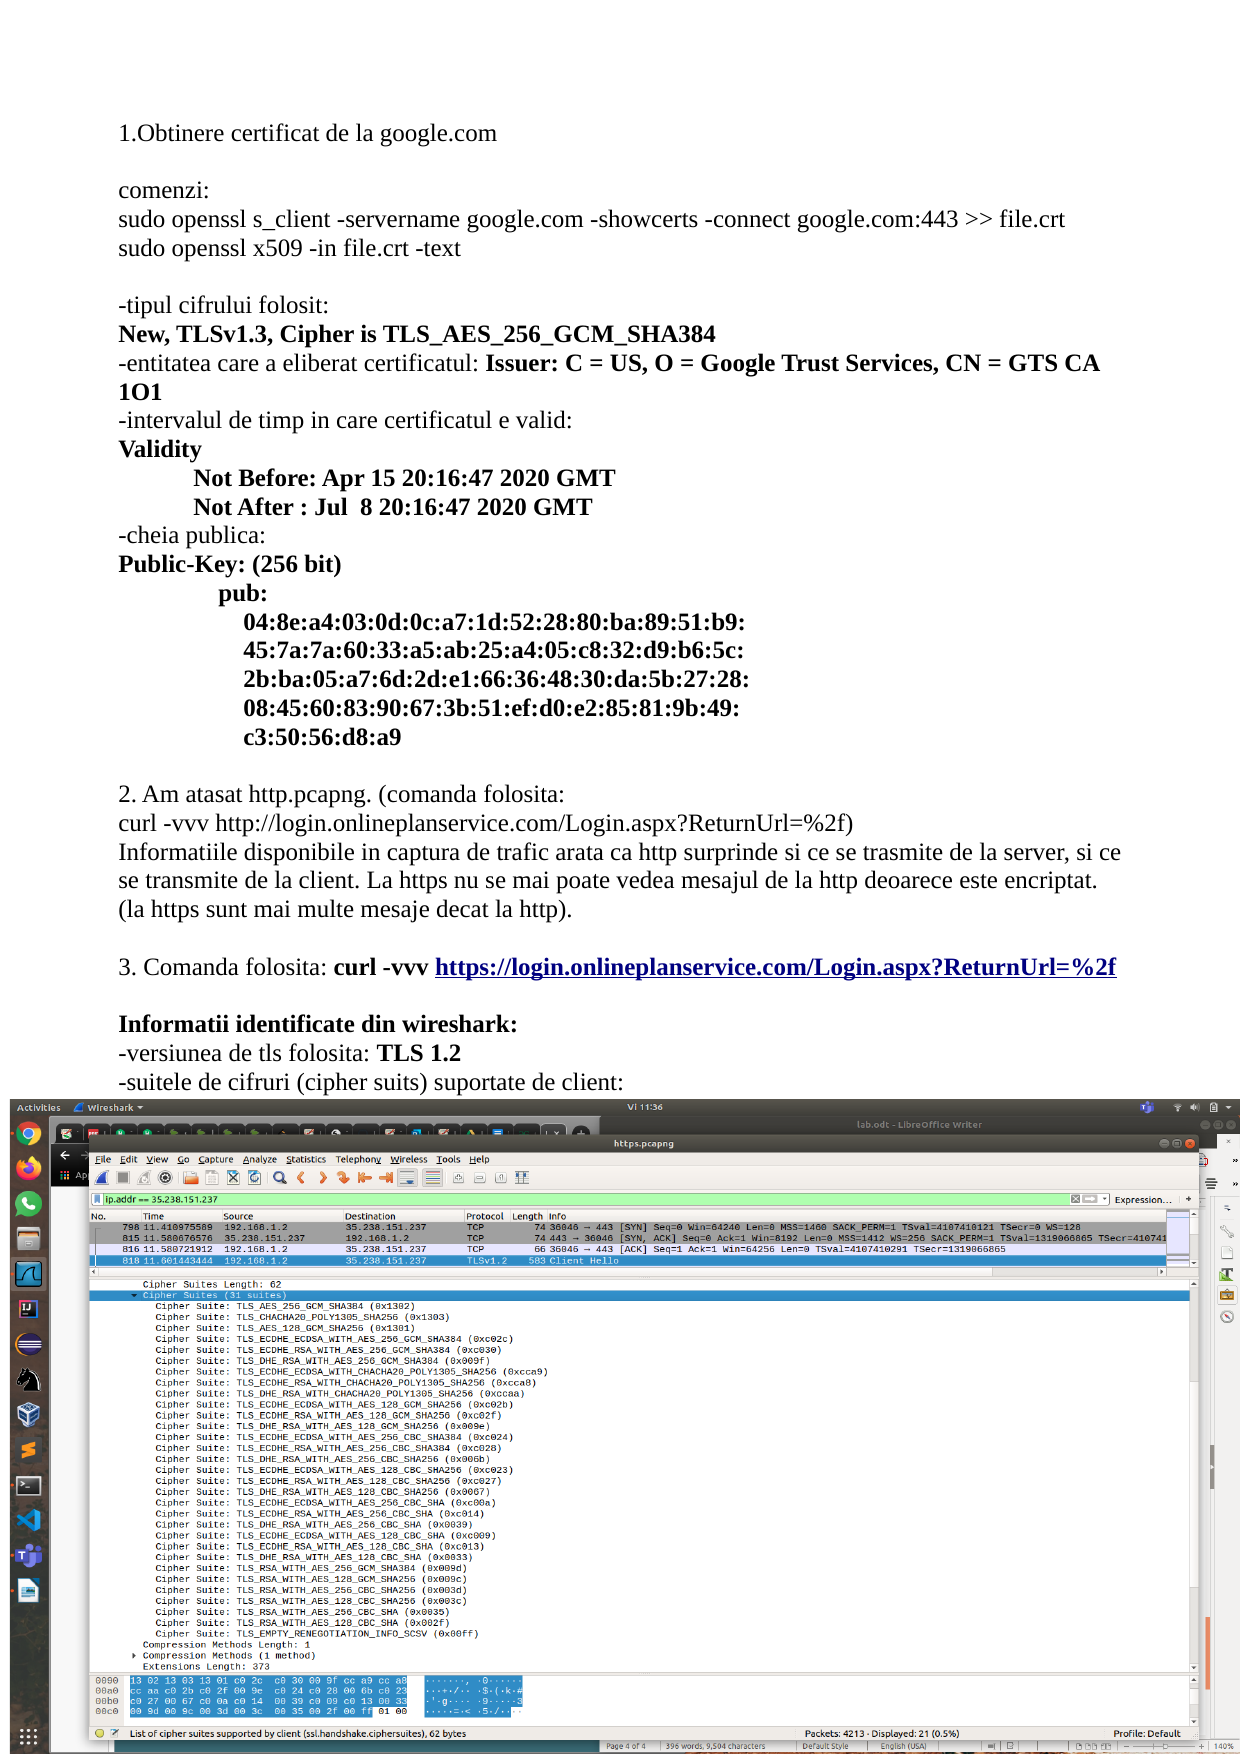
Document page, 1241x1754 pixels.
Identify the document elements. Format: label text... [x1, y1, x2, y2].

text Informatii identificate din wireshark: [118, 1009, 1122, 1038]
text -versiunea de tls folosita: TLS 1.2 [118, 1038, 1122, 1067]
text 2. Am atasat http.pcapng. (comanda folosita: [118, 779, 1122, 808]
text se transmite de la client. La https nu se mai poate vedea mesajul de la http deoarece este encriptat. [118, 866, 1122, 894]
text -tipul cifrului folosit: [118, 291, 1122, 319]
picture [9, 1099, 1240, 1754]
text -suitele de cifruri (cipher suits) suportate de client: [118, 1067, 1122, 1096]
text pub: [118, 578, 1122, 607]
text sudo openssl x509 -in file.crt -text [118, 233, 1122, 262]
text 1.Obtinere certificat de la google.com [118, 118, 1122, 147]
text 04:8e:a4:03:0d:0c:a7:1d:52:28:80:ba:89:51:b9: [118, 607, 1122, 636]
text Not After : Jul 8 20:16:47 2020 GMT [118, 492, 1122, 521]
text -cheia publica: [118, 521, 1122, 549]
text curl -vvv http://login.onlineplanservice.com/Login.aspx?ReturnUrl=%2f) [118, 808, 1122, 837]
text 2b:ba:05:a7:6d:2d:e1:66:36:48:30:da:5b:27:28: [118, 664, 1122, 693]
text New, TLSv1.3, Cipher is TLS_AES_256_GCM_SHA384 [118, 319, 1122, 348]
text Informatiile disponibile in captura de trafic arata ca http surprinde si ce se trasmite de la server, si ce [118, 837, 1122, 866]
text Not Before: Apr 15 20:16:47 2020 GMT [118, 463, 1122, 492]
text 3. Comanda folosita: curl -vvv https://login.onlineplanservice.com/Login.aspx?ReturnUrl=%2f [118, 952, 1122, 981]
text Public-Key: (256 bit) [118, 549, 1122, 578]
text comenzi: [118, 176, 1122, 204]
text 08:45:60:83:90:67:3b:51:ef:d0:e2:85:81:9b:49: [118, 693, 1122, 722]
text -entitatea care a eliberat certificatul: Issuer: C = US, O = Google Trust Services, CN = GTS CA 1O1 [118, 348, 1122, 406]
text -intervalul de timp in care certificatul e valid: [118, 406, 1122, 434]
text Validity [118, 434, 1122, 463]
text (la https sunt mai multe mesaje decat la http). [118, 894, 1122, 923]
text c3:50:56:d8:a9 [118, 722, 1122, 751]
text sudo openssl s_client -servername google.com -showcerts -connect google.com:443 >> file.crt [118, 204, 1122, 233]
text 45:7a:7a:60:33:a5:ab:25:a4:05:c8:32:d9:b6:5c: [118, 636, 1122, 664]
